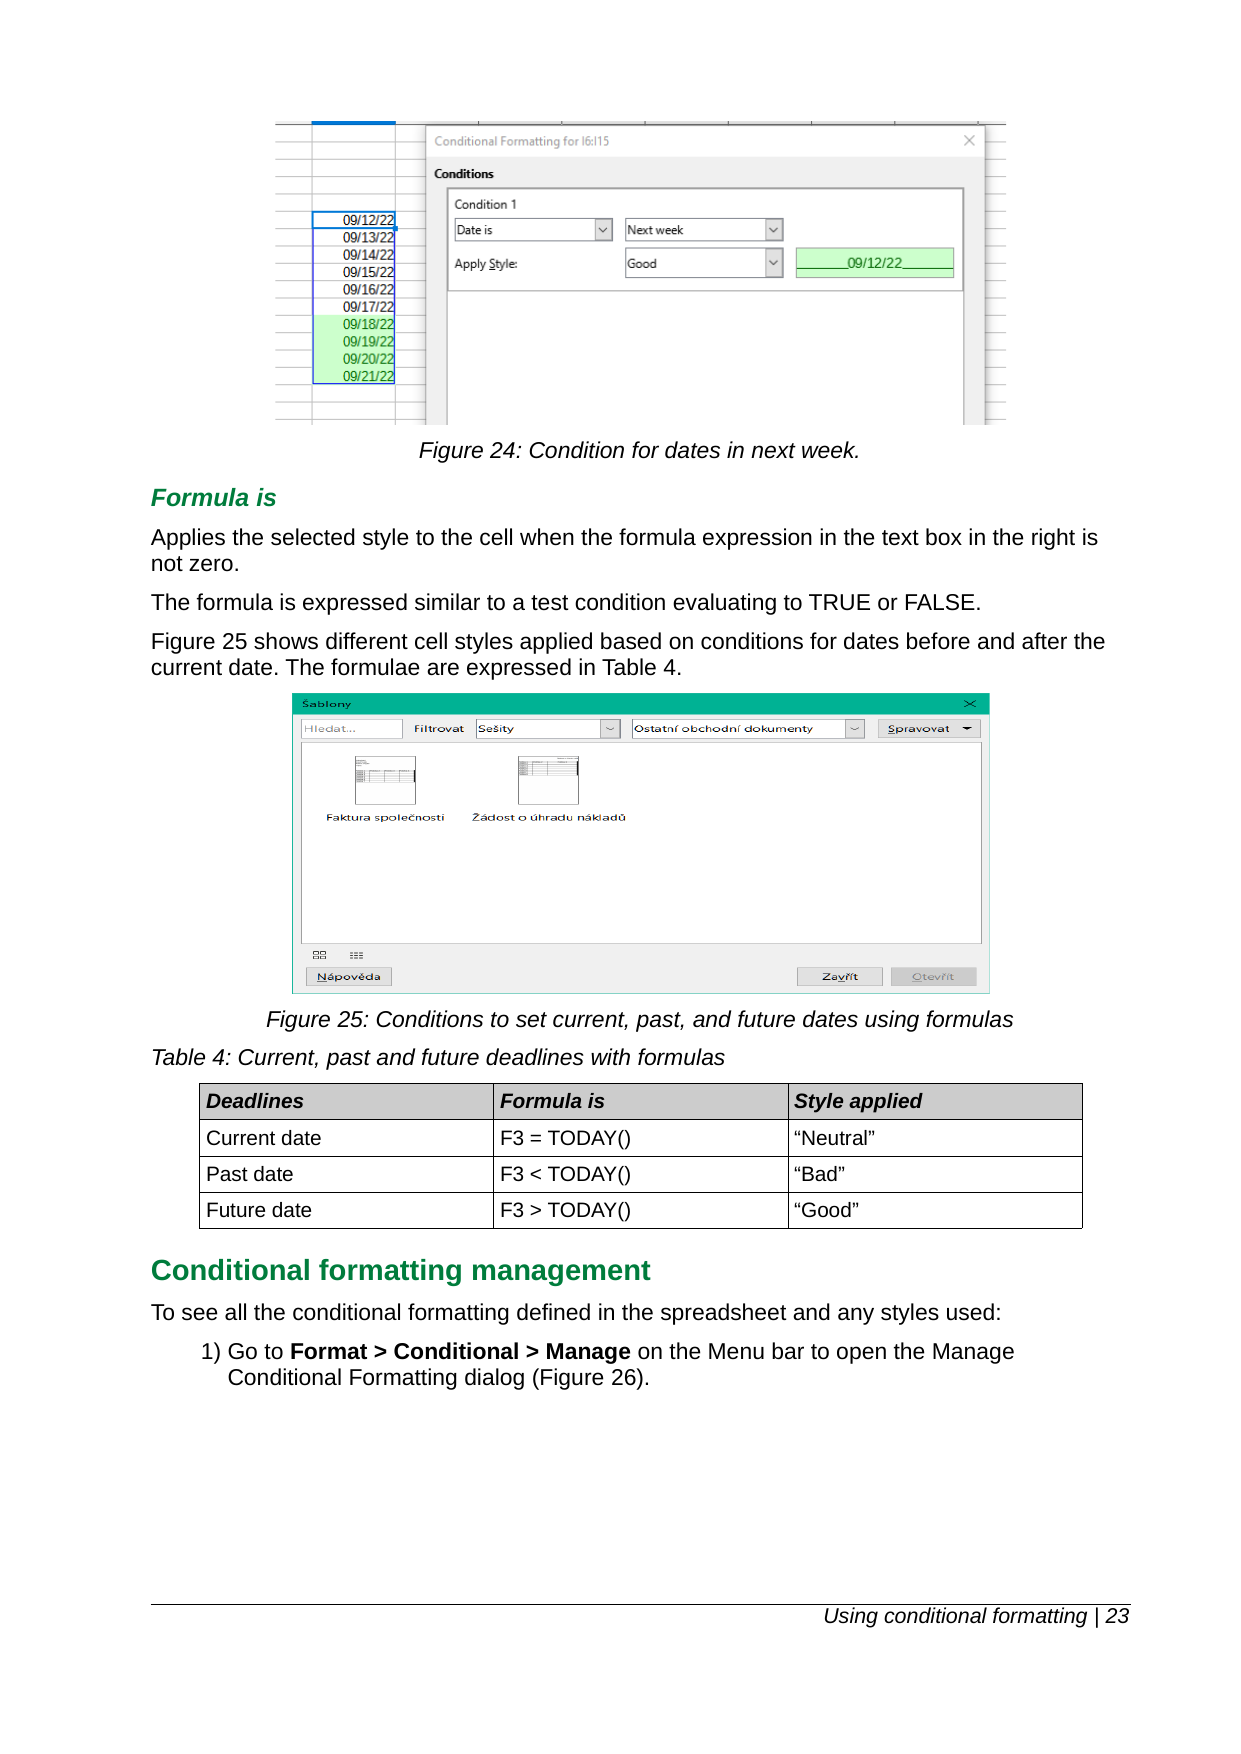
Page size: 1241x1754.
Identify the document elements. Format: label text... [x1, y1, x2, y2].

table_cell “Bad” [789, 1157, 1082, 1192]
subtitle Conditional formatting management [151, 1253, 1131, 1287]
table_cell Past date [200, 1157, 493, 1192]
list Go to Format > Conditional > Manage on the Menu bar to open the Manage Conditional Formatting dialog (Figure 26). [227, 1338, 1131, 1391]
table_cell “Good” [789, 1193, 1082, 1228]
table_header Deadlines [200, 1084, 493, 1119]
list To see all the conditional formatting defined in the spreadsheet and any styles used: [151, 1299, 1131, 1325]
table_cell F3 > TODAY() [494, 1193, 788, 1228]
table_header Style applied [789, 1084, 1082, 1119]
picture [292, 693, 990, 994]
text The formula is expressed similar to a test condition evaluating to TRUE or FALSE. [151, 589, 1131, 616]
text Applies the selected style to the cell when the formula expression in the text box in the right is not zero. [151, 524, 1131, 577]
table_cell Current date [200, 1120, 493, 1156]
text Figure 24: Condition for dates in next week. [275, 437, 1006, 463]
table_cell Future date [200, 1193, 493, 1228]
text Figure 25: Conditions to set current, past, and future dates using formulas [266, 1006, 1016, 1032]
picture [275, 121, 1007, 425]
text Figure 25 shows different cell styles applied based on conditions for dates before and after the current date. The formulae are expressed in Table 4. [151, 628, 1131, 681]
subtitle Formula is [151, 483, 1131, 512]
text Table 4: Current, past and future deadlines with formulas [151, 1044, 1131, 1071]
table_cell “Neutral” [789, 1120, 1082, 1156]
table_header Formula is [494, 1084, 788, 1119]
table_cell F3 = TODAY() [494, 1120, 788, 1156]
table_cell F3 < TODAY() [494, 1157, 788, 1192]
